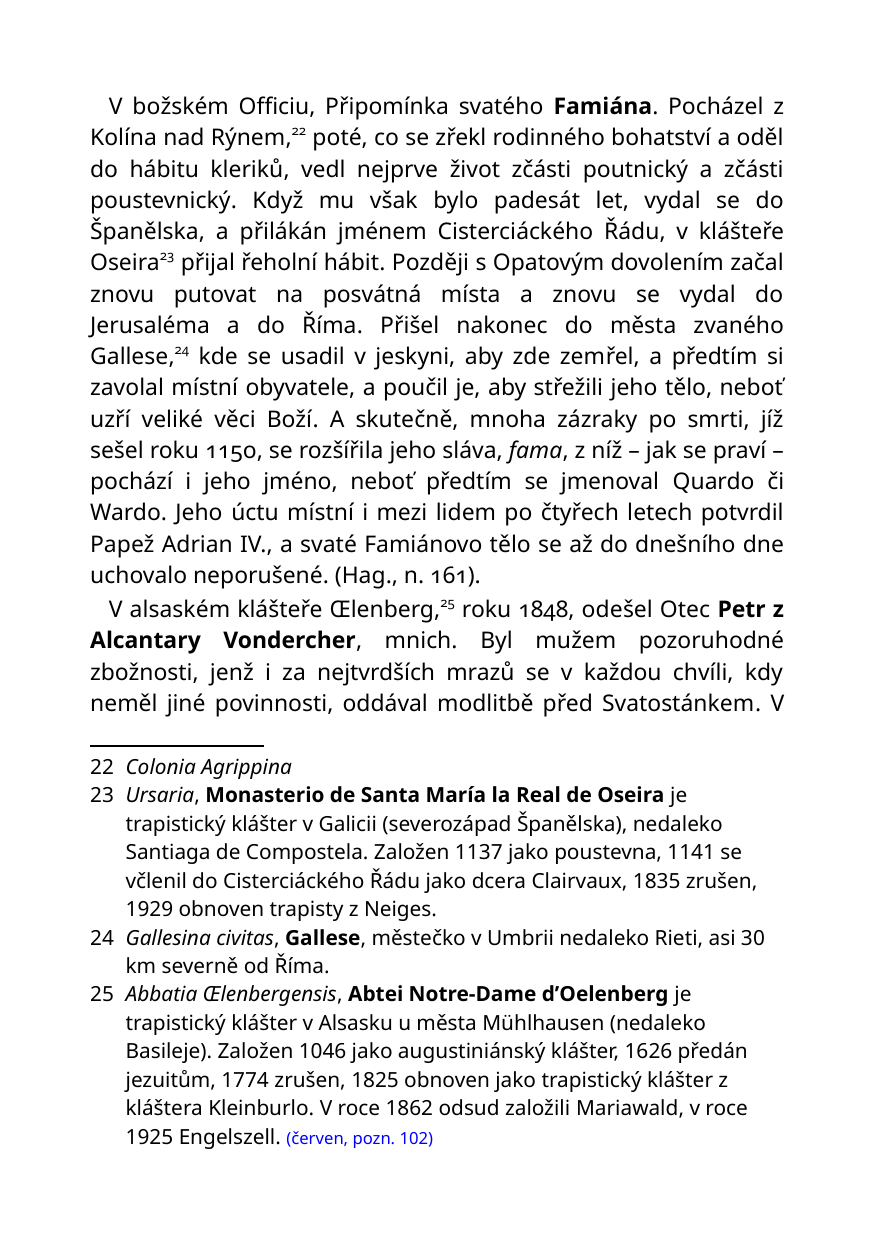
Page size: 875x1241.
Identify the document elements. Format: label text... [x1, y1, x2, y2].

text Colonia Agrippina [90, 752, 784, 781]
text Abbatia Œlenbergensis, Abtei Notre-Dame d’Oelenberg je trapistický klášter v Alsasku u města Mühlhausen (nedaleko Basileje). Založen 1046 jako augustiniánský klášter, 1626 předán jezuitům, 1774 zrušen, 1825 obnoven jako trapistický klášter z kláštera Kleinburlo. V roce 1862 odsud založili Mariawald, v roce 1925 Engelszell. (červen, pozn. 102) [90, 979, 784, 1150]
text Gallesina civitas, Gallese, městečko v Umbrii nedaleko Rieti, asi 30 km severně od Říma. [90, 923, 784, 979]
text V božském Officiu, Připomínka svatého Famiána. Pocházel z Kolína nad Rýnem, poté, co se zřekl rodinného bohatství a oděl do hábitu kleriků, vedl nejprve život zčásti poutnický a zčásti poustevnický. Když mu však bylo padesát let, vydal se do Španělska, a přilákán jménem Cisterciáckého Řádu, v klášteře Oseira přijal řeholní hábit. Později s Opatovým dovolením začal znovu putovat na posvátná místa a znovu se vydal do Jerusaléma a do Říma. Přišel nakonec do města zvaného Gallese, kde se usadil v jeskyni, aby zde zemřel, a předtím si zavolal místní obyvatele, a poučil je, aby střežili jeho tělo, neboť uzří veliké věci Boží. A skutečně, mnoha zázraky po smrti, jíž sešel roku 115o, se rozšířila jeho sláva, fama, z níž – jak se praví – pochází i jeho jméno, neboť předtím se jmenoval Quardo či Wardo. Jeho úctu místní i mezi lidem po čtyřech letech potvrdil Papež Adrian IV., a svaté Famiánovo tělo se až do dnešního dne uchovalo neporušené. (Hag., n. 161). [90, 90, 784, 590]
text V alsaském klášteře Œlenberg, roku 1848, odešel Otec Petr z Alcantary Vondercher, mnich. Byl mužem pozoruhodné zbožnosti, jenž i za nejtvrdších mrazů se v každou chvíli, kdy neměl jiné povinnosti, oddával modlitbě před Svatostánkem. V [90, 593, 784, 718]
text Ursaria, Monasterio de Santa María la Real de Oseira je trapistický klášter v Galicii (severozápad Španělska), nedaleko Santiaga de Compostela. Založen 1137 jako poustevna, 1141 se včlenil do Cisterciáckého Řádu jako dcera Clairvaux, 1835 zrušen, 1929 obnoven trapisty z Neiges. [90, 781, 784, 923]
